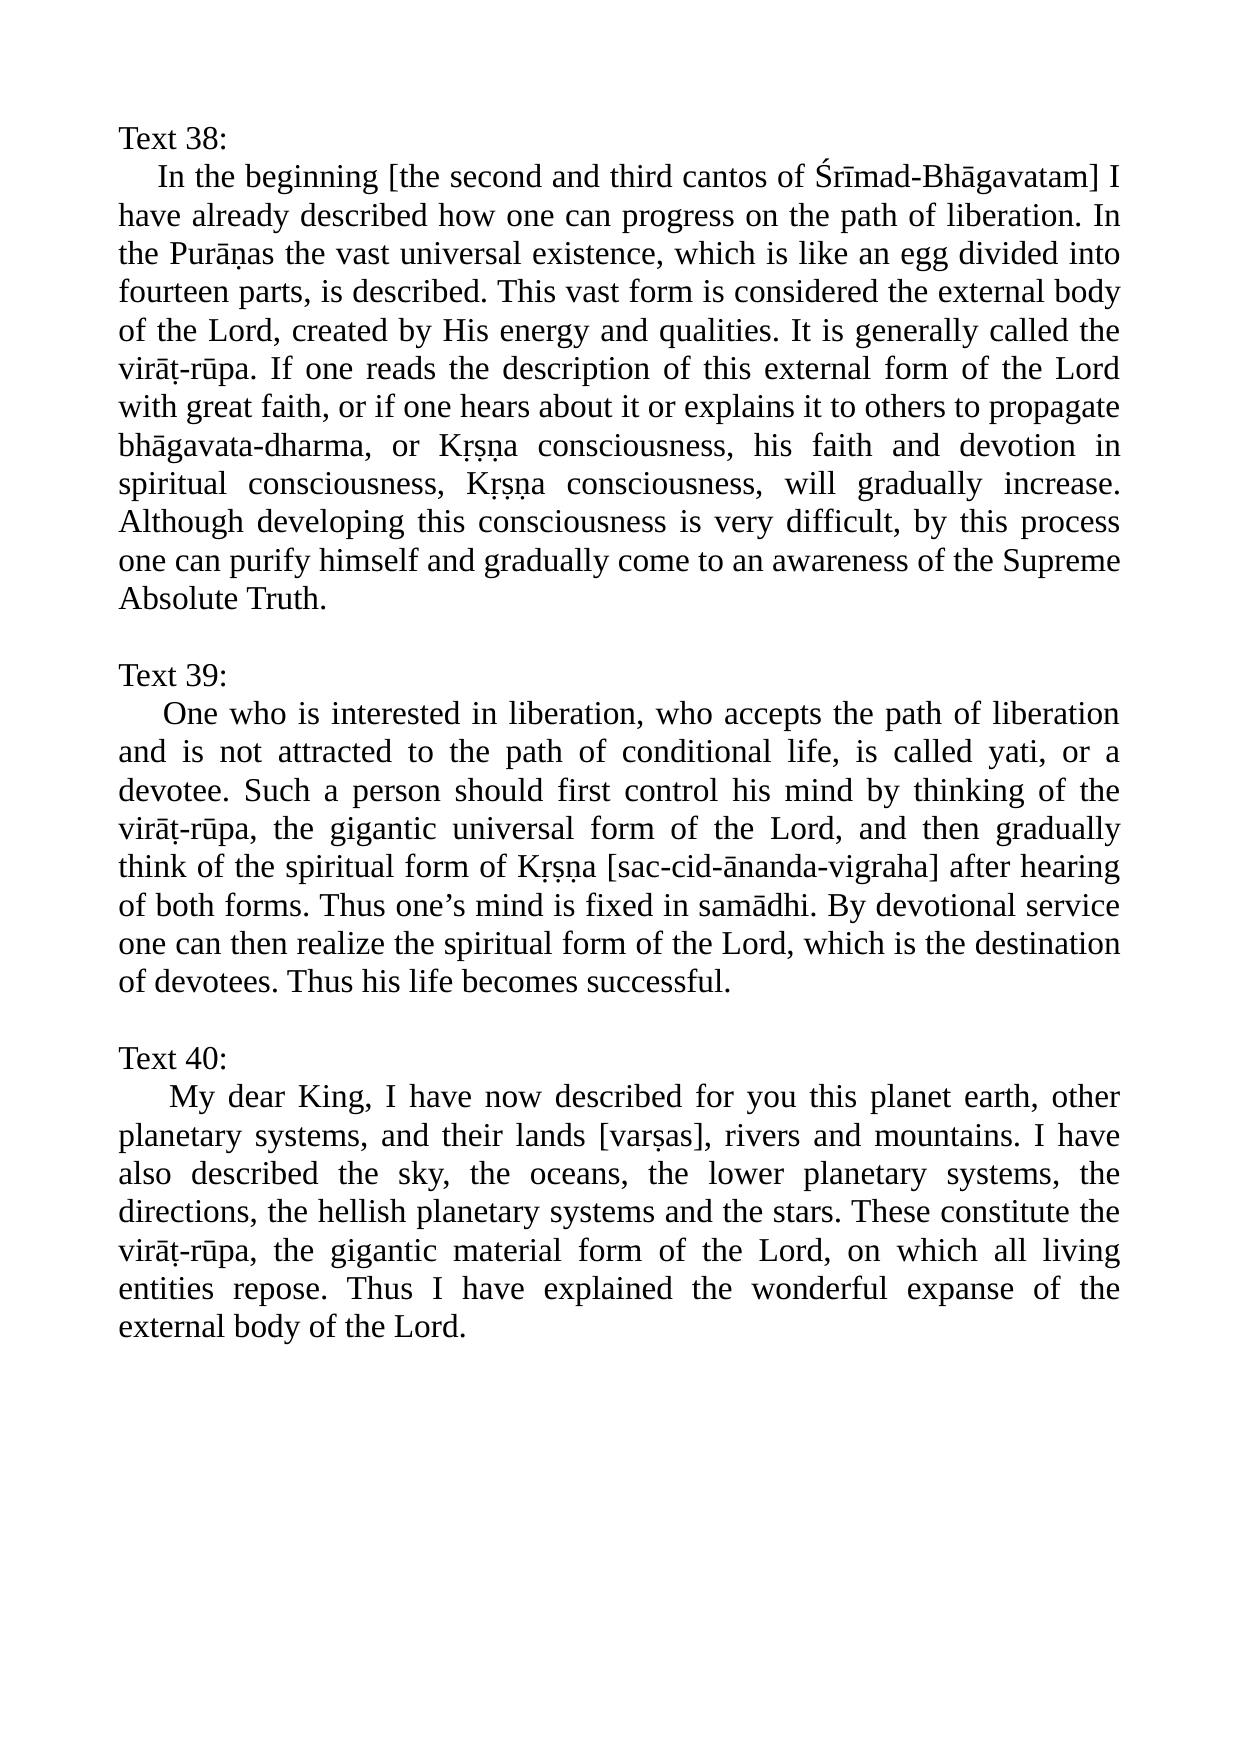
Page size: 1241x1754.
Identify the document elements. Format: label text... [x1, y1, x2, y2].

text Text 38: [118, 118, 1122, 156]
text Text 40: [118, 1038, 1122, 1076]
text One who is interested in liberation, who accepts the path of liberation and is not attracted to the path of conditional life, is called yati, or a devotee. Such a person should first control his mind by thinking of the virāṭ-rūpa, the gigantic universal form of the Lord, and then gradually think of the spiritual form of Kṛṣṇa [sac-cid-ānanda-vigraha] after hearing of both forms. Thus one’s mind is fixed in samādhi. By devotional service one can then realize the spiritual form of the Lord, which is the destination of devotees. Thus his life becomes successful. [118, 693, 1122, 1000]
text Text 39: [118, 655, 1122, 693]
text My dear King, I have now described for you this planet earth, other planetary systems, and their lands [varṣas], rivers and mountains. I have also described the sky, the oceans, the lower planetary systems, the directions, the hellish planetary systems and the stars. These constitute the virāṭ-rūpa, the gigantic material form of the Lord, on which all living entities repose. Thus I have explained the wonderful expanse of the external body of the Lord. [118, 1076, 1122, 1345]
text In the beginning [the second and third cantos of Śrīmad-Bhāgavatam] I have already described how one can progress on the path of liberation. In the Purāṇas the vast universal existence, which is like an egg divided into fourteen parts, is described. This vast form is considered the external body of the Lord, created by His energy and qualities. It is generally called the virāṭ-rūpa. If one reads the description of this external form of the Lord with great faith, or if one hears about it or explains it to others to propagate bhāgavata-dharma, or Kṛṣṇa consciousness, his faith and devotion in spiritual consciousness, Kṛṣṇa consciousness, will gradually increase. Although developing this consciousness is very difficult, by this process one can purify himself and gradually come to an awareness of the Supreme Absolute Truth. [118, 156, 1122, 616]
